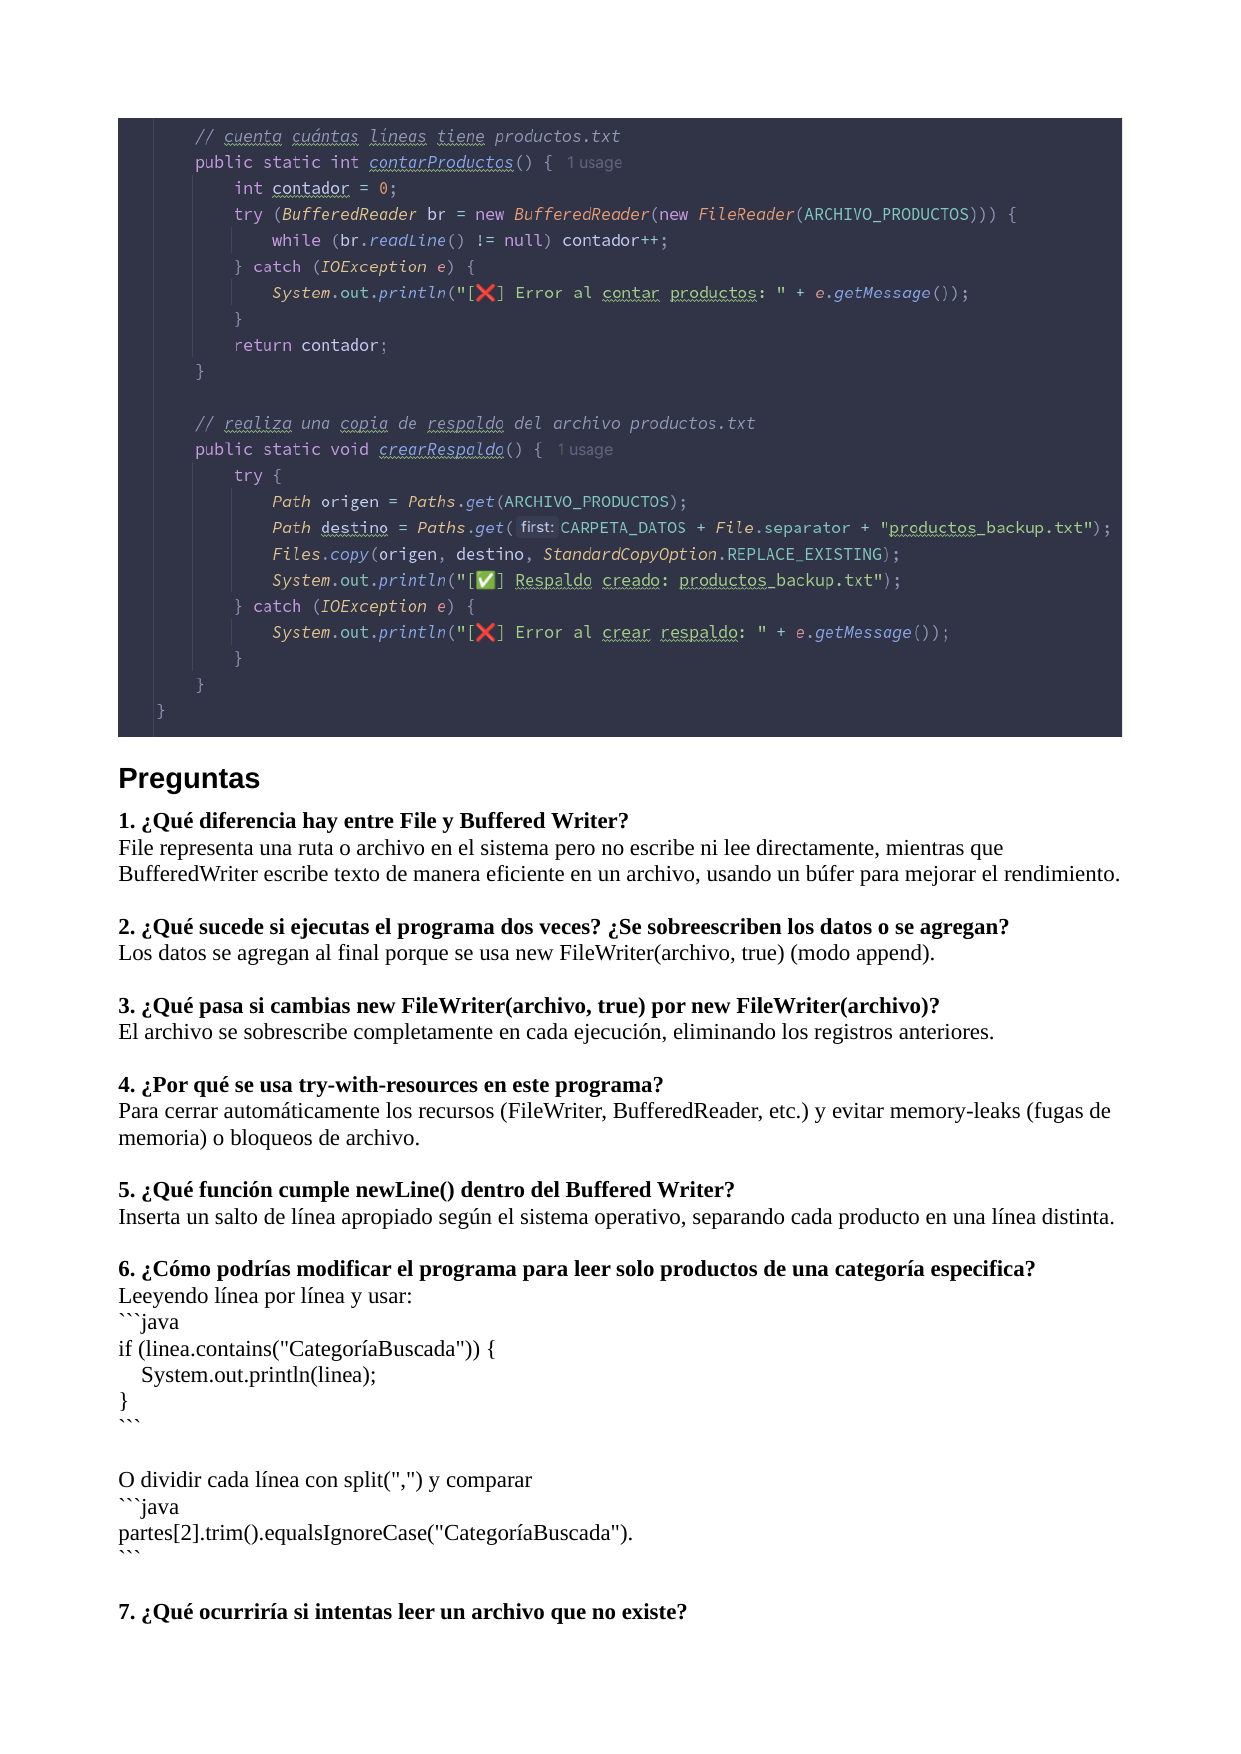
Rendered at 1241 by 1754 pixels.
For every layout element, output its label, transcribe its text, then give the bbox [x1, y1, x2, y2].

text 3. ¿Qué pasa si cambias new FileWriter(archivo, true) por new FileWriter(archivo)? [118, 992, 1122, 1018]
text El archivo se sobrescribe completamente en cada ejecución, eliminando los registros anteriores. [118, 1018, 1122, 1045]
text Los datos se agregan al final porque se usa new FileWriter(archivo, true) (modo append). [118, 939, 1122, 966]
text 7. ¿Qué ocurriría si intentas leer un archivo que no existe? [118, 1598, 1122, 1624]
text System.out.println(linea); [118, 1361, 1122, 1387]
picture [118, 118, 1123, 737]
text O dividir cada línea con split(",") y comparar ```java partes[2].trim().equalsIgnoreCase("CategoríaBuscada"). [118, 1466, 1122, 1545]
text ``` [118, 1414, 1122, 1440]
text ``` [118, 1545, 1122, 1572]
text 6. ¿Cómo podrías modificar el programa para leer solo productos de una categoría especifica? [118, 1256, 1122, 1282]
text 5. ¿Qué función cumple newLine() dentro del Buffered Writer? [118, 1176, 1122, 1203]
text File representa una ruta o archivo en el sistema pero no escribe ni lee directamente, mientras que BufferedWriter escribe texto de manera eficiente en un archivo, usando un búfer para mejorar el rendimiento. [118, 834, 1122, 887]
text 4. ¿Por qué se usa try-with-resources en este programa? [118, 1071, 1122, 1097]
text } [118, 1387, 1122, 1414]
text 2. ¿Qué sucede si ejecutas el programa dos veces? ¿Se sobreescriben los datos o se agregan? [118, 913, 1122, 939]
subtitle Preguntas [118, 761, 1122, 795]
text Inserta un salto de línea apropiado según el sistema operativo, separando cada producto en una línea distinta. [118, 1203, 1122, 1229]
text ```java if (linea.contains("CategoríaBuscada")) { [118, 1308, 1122, 1361]
text Para cerrar automáticamente los recursos (FileWriter, BufferedReader, etc.) y evitar memory-leaks (fugas de memoria) o bloqueos de archivo. [118, 1097, 1122, 1150]
text Leeyendo línea por línea y usar: [118, 1282, 1122, 1308]
text 1. ¿Qué diferencia hay entre File y Buffered Writer? [118, 807, 1122, 834]
